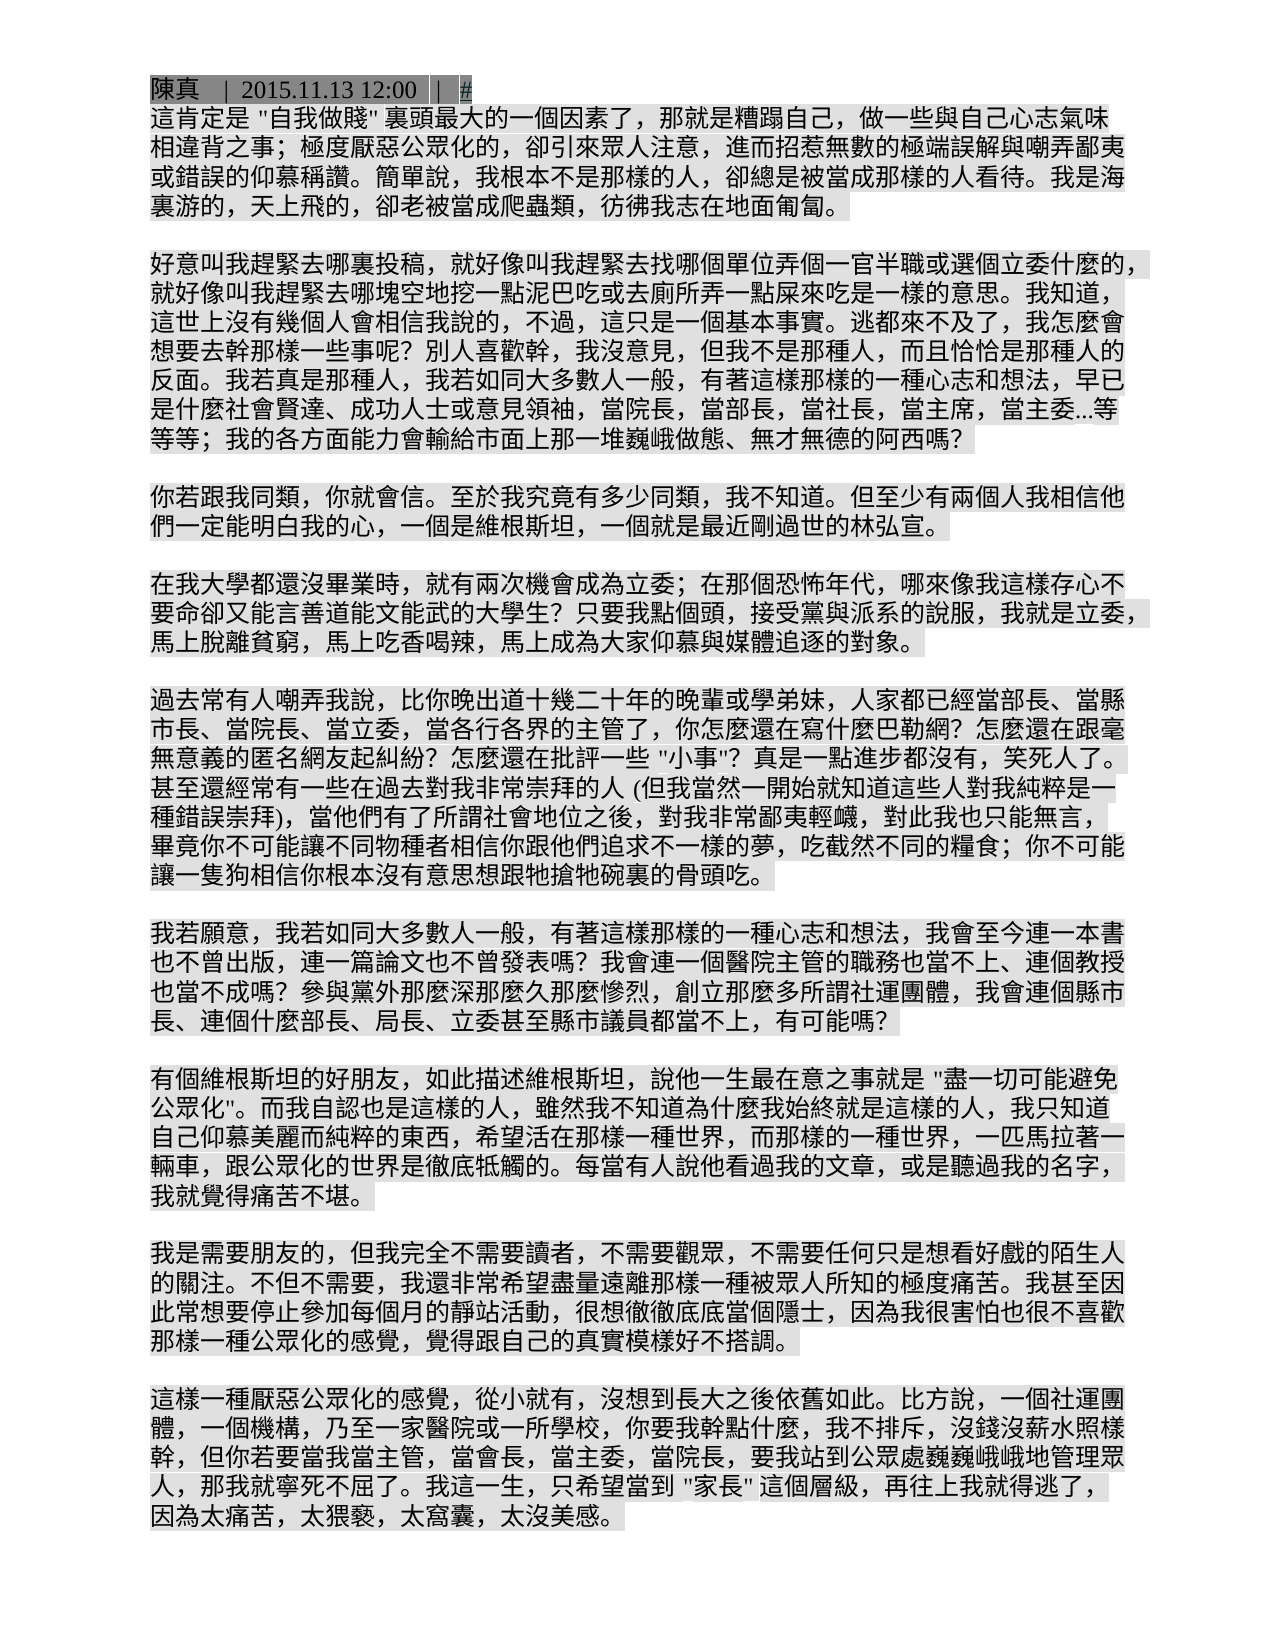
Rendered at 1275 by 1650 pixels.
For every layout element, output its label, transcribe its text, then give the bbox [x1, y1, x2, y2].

text 陳真 | 2015.11.13 12:00 | # [150, 75, 1125, 104]
text 這肯定是 "自我做賤" 裏頭最大的一個因素了，那就是糟蹋自己，做一些與自己心志氣味相違背之事；極度厭惡公眾化的，卻引來眾人注意，進而招惹無數的極端誤解與嘲弄鄙夷或錯誤的仰慕稱讚。簡單說，我根本不是那樣的人，卻總是被當成那樣的人看待。我是海裏游的，天上飛的，卻老被當成爬蟲類，彷彿我志在地面匍匐。 好意叫我趕緊去哪裏投稿，就好像叫我趕緊去找哪個單位弄個一官半職或選個立委什麼的，就好像叫我趕緊去哪塊空地挖一點泥巴吃或去廁所弄一點屎來吃是一樣的意思。我知道，這世上沒有幾個人會相信我說的，不過，這只是一個基本事實。逃都來不及了，我怎麼會想要去幹那樣一些事呢？別人喜歡幹，我沒意見，但我不是那種人，而且恰恰是那種人的反面。我若真是那種人，我若如同大多數人一般，有著這樣那樣的一種心志和想法，早已是什麼社會賢達、成功人士或意見領袖，當院長，當部長，當社長，當主席，當主委...等等等；我的各方面能力會輸給市面上那一堆巍峨做態、無才無德的阿西嗎？ 你若跟我同類，你就會信。至於我究竟有多少同類，我不知道。但至少有兩個人我相信他們一定能明白我的心，一個是維根斯坦，一個就是最近剛過世的林弘宣。 在我大學都還沒畢業時，就有兩次機會成為立委；在那個恐怖年代，哪來像我這樣存心不要命卻又能言善道能文能武的大學生？只要我點個頭，接受黨與派系的說服，我就是立委，馬上脫離貧窮，馬上吃香喝辣，馬上成為大家仰慕與媒體追逐的對象。 過去常有人嘲弄我說，比你晚出道十幾二十年的晚輩或學弟妹，人家都已經當部長、當縣市長、當院長、當立委，當各行各界的主管了，你怎麼還在寫什麼巴勒網？怎麼還在跟毫無意義的匿名網友起糾紛？怎麼還在批評一些 "小事"？真是一點進步都沒有，笑死人了。甚至還經常有一些在過去對我非常崇拜的人 (但我當然一開始就知道這些人對我純粹是一種錯誤崇拜)，當他們有了所謂社會地位之後，對我非常鄙夷輕衊，對此我也只能無言，畢竟你不可能讓不同物種者相信你跟他們追求不一樣的夢，吃截然不同的糧食；你不可能讓一隻狗相信你根本沒有意思想跟牠搶牠碗裏的骨頭吃。 我若願意，我若如同大多數人一般，有著這樣那樣的一種心志和想法，我會至今連一本書也不曾出版，連一篇論文也不曾發表嗎？我會連一個醫院主管的職務也當不上、連個教授也當不成嗎？參與黨外那麼深那麼久那麼慘烈，創立那麼多所謂社運團體，我會連個縣市長、連個什麼部長、局長、立委甚至縣市議員都當不上，有可能嗎？ 有個維根斯坦的好朋友，如此描述維根斯坦，說他一生最在意之事就是 "盡一切可能避免公眾化"。而我自認也是這樣的人，雖然我不知道為什麼我始終就是這樣的人，我只知道自己仰慕美麗而純粹的東西，希望活在那樣一種世界，而那樣的一種世界，一匹馬拉著一輛車，跟公眾化的世界是徹底牴觸的。每當有人說他看過我的文章，或是聽過我的名字，我就覺得痛苦不堪。 我是需要朋友的，但我完全不需要讀者，不需要觀眾，不需要任何只是想看好戲的陌生人的關注。不但不需要，我還非常希望盡量遠離那樣一種被眾人所知的極度痛苦。我甚至因此常想要停止參加每個月的靜站活動，很想徹徹底底當個隱士，因為我很害怕也很不喜歡那樣一種公眾化的感覺，覺得跟自己的真實模樣好不搭調。 這樣一種厭惡公眾化的感覺，從小就有，沒想到長大之後依舊如此。比方說，一個社運團體，一個機構，乃至一家醫院或一所學校，你要我幹點什麼，我不排斥，沒錢沒薪水照樣幹，但你若要當我當主管，當會長，當主委，當院長，要我站到公眾處巍巍峨峨地管理眾人，那我就寧死不屈了。我這一生，只希望當到 "家長" 這個層級，再往上我就得逃了，因為太痛苦，太猥褻，太窩囊，太沒美感。 講這些，不會信的，永遠也不會信；曾有一秒鐘不信的，便一輩子也不可能信。你越解釋，他只是越看扁你，越誤解你，以為你弦外有音，言外有意，以為你只是企圖掩飾什麼或另有所圖，以為你吃不到葡萄便說葡萄酸。至於會信的人，一秒鐘就會信，一句話、一個字就會信，根本不需要解釋，就如同我第一次僅僅讀到維根斯坦寫的幾行字便馬上認定同類而生死相許一般。 也許你會說，如果不喜歡公眾化，不喜歡影響他人，那何必寫東西？這其實就好像我常舉的一個例子，當一個債主拉住你，想要你還錢時，你罵說，"哭爸啊，叢啥曉啦，閃啦，不要拉啦。" 然後一邊罵一邊想掙脫自由。旁人聽到你對自由的吶喊，難道你就因此成為一個自由主義者？難道你是在呼籲社會大眾有關自由的重要性？ 當你看到一群惡棍，無惡不作，好說話盡，壞事做絕，行事非常無恥卑劣，整天愛台灣啥小的，你忍不住跳出來罵兩句，難道這樣就代表你喜歡被公眾所注意到？ 一隻鳥，也許開心，也許心裏不痛快，也許心裏想念起另一隻小鳥，於是飛上樹梢，望著天空唱起歌來，難道這隻小鳥是想要獲得公眾的矚目？想成為一隻名鳥或公眾鳥？ 我從國中就開始大量寫東西，有幾次還被老師拿去投稿在報章雜誌上，曾有一篇 "我的媽媽" 感動許多人。我寫她怎麼教我為人處世，教我看到窮同學沒飯吃或沒吃飽時，就應該把自己的便當給對方吃，而且還要假裝是自己今天沒胃口，不想吃，"拜託" 對方幫忙吃。但這並不意味著我希望大家來討論或關注我家的事，也不是想闡揚母愛或孝道。 如此寫了三十幾年，特別是最近20年寫最多，寫了至少一兩千萬字，大多是哲學筆記，寫給自己看；少部份大家能看懂的，才會貼出來。 但我也只是想讓它貼在這裏而已，非常不想要看到文章被四處轉貼、流傳 (特別是在台灣這樣一個讓我很厭惡的地方)。即便我通常都不會禁止別人轉貼，但我基本上還是非常不開心。文字這種東西，就三五好友看一看就好，何必弄得天下皆知？我的極度忍耐與巨大痛苦，並不意味著我很喜歡看到這種四處流傳的公眾化局面。 就如同每個月的靜站一般，我對某些事有感覺，忍不住就會想表達這樣一種感覺，就好像小鳥忍不住想唱歌一樣，但牠並非想要獲得一群聽眾，牠只是自然就會唱歌而已。每當那樣一種公眾化的強烈厭惡感襲上心頭，我就很想停止這一切自我做賤之事，盡一切可能避免公眾化。 [150, 104, 1125, 1560]
